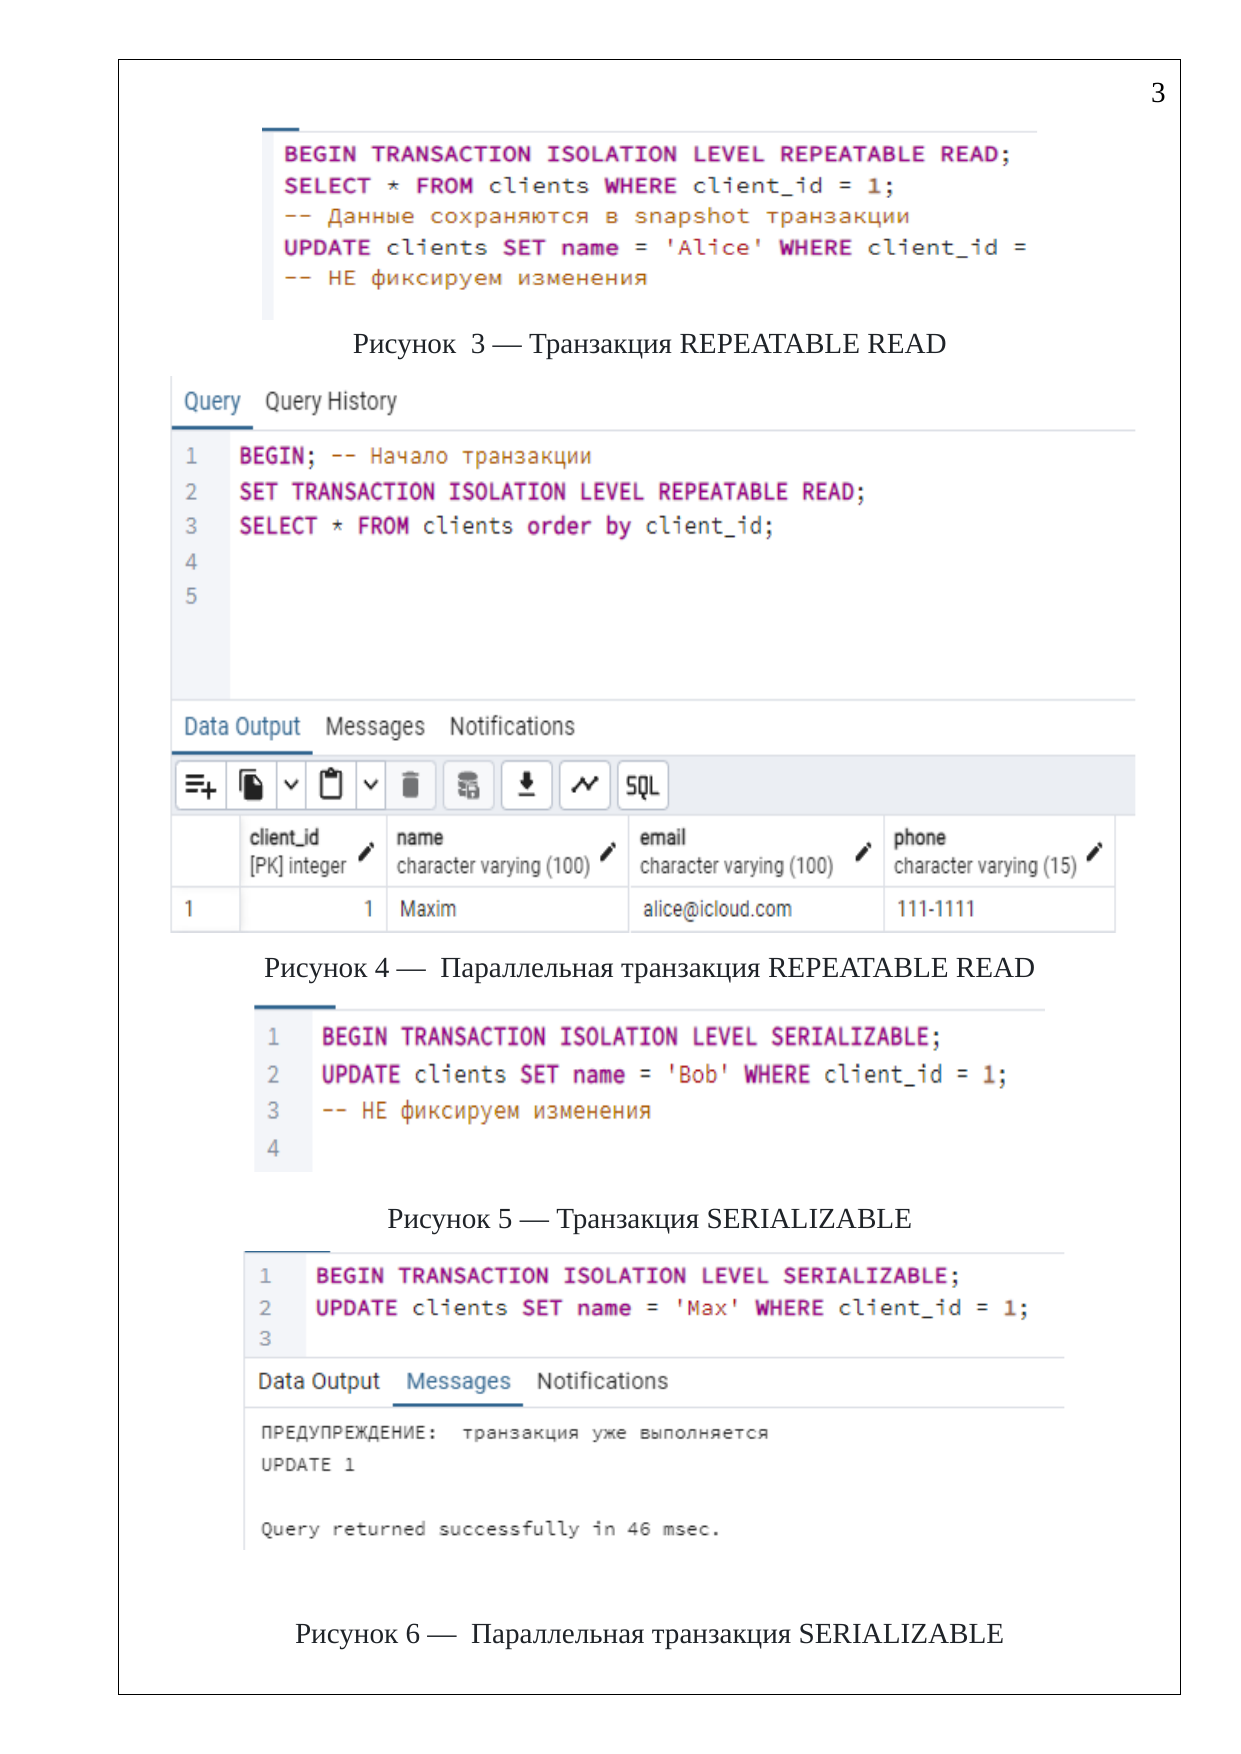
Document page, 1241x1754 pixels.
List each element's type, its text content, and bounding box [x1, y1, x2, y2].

text Рисунок 3 — Транзакция REPEATABLE READ [134, 326, 1165, 360]
text Рисунок 4 — Параллельная транзакция REPEATABLE READ [134, 377, 1165, 983]
picture [262, 125, 1038, 320]
text 3 [134, 75, 1165, 108]
text Рисунок 6 — Параллельная транзакция SERIALIZABLE [134, 1616, 1165, 1650]
picture [254, 1000, 1045, 1172]
picture [163, 376, 1136, 933]
text Рисунок 5 — Транзакция SERIALIZABLE [134, 1201, 1165, 1235]
picture [234, 1251, 1065, 1550]
